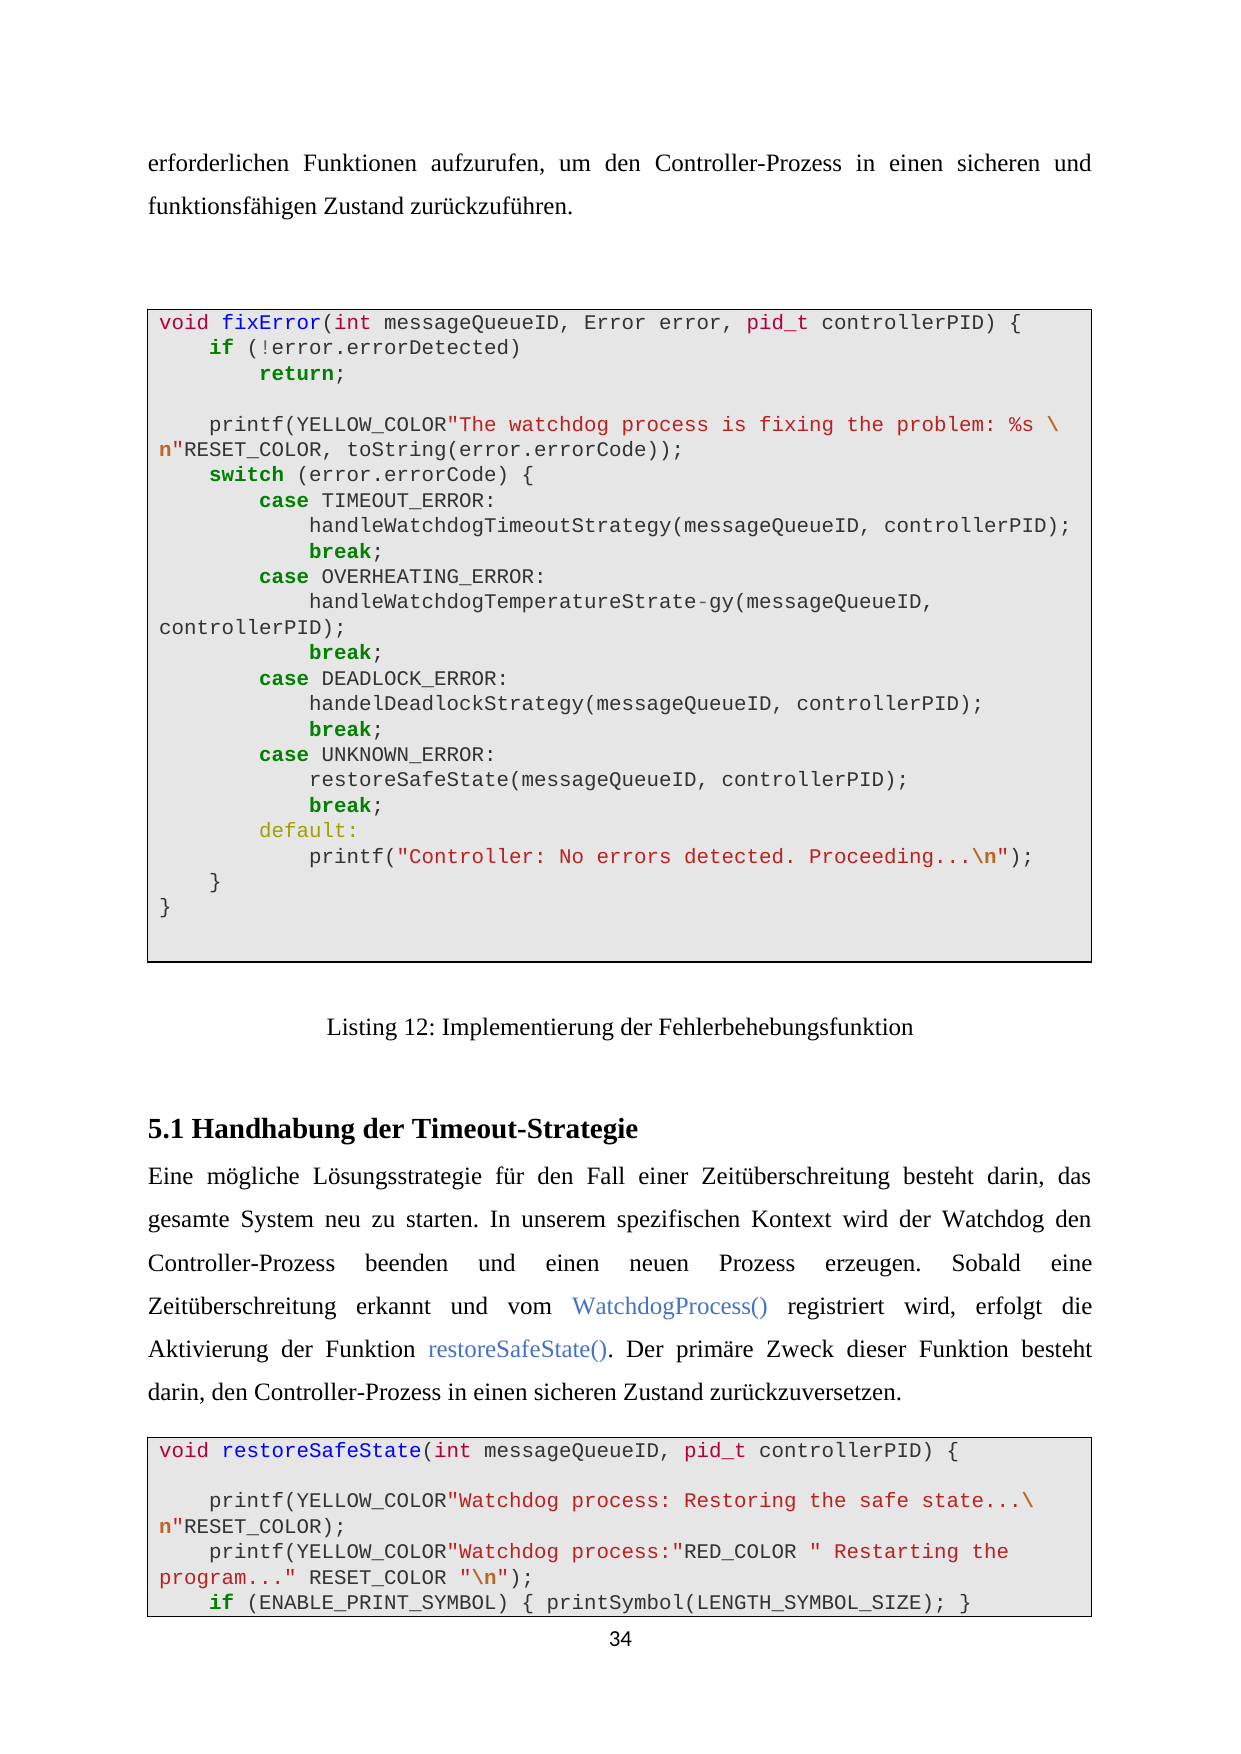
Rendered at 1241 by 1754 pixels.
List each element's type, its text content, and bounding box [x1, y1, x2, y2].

subtitle 5.1 Handhabung der Timeout-Strategie [148, 1111, 1093, 1145]
text Listing 12: Implementierung der Fehlerbehebungsfunktion [148, 1012, 1093, 1041]
table_header void restoreSafeState(int messageQueueID, pid_t controllerPID) { printf(YELLOW_COLOR"Watchdog process: Restoring the safe state...\n"RESET_COLOR); printf(YELLOW_COLOR"Watchdog process:"RED_COLOR " Restarting the program..." RESET_COLOR "\n"); if (ENABLE_PRINT_SYMBOL) { printSymbol(LENGTH_SYMBOL_SIZE); } [148, 1438, 1091, 1616]
table_header void fixError(int messageQueueID, Error error, pid_t controllerPID) { if (!error.errorDetected) return; printf(YELLOW_COLOR"The watchdog process is fixing the problem: %s \n"RESET_COLOR, toString(error.errorCode)); switch (error.errorCode) { case TIMEOUT_ERROR: handleWatchdogTimeoutStrategy(messageQueueID, controllerPID); break; case OVERHEATING_ERROR: handleWatchdogTemperatureStrate-gy(messageQueueID, controllerPID); break; case DEADLOCK_ERROR: handelDeadlockStrategy(messageQueueID, controllerPID); break; case UNKNOWN_ERROR: restoreSafeState(messageQueueID, controllerPID); break; default: printf("Controller: No errors detected. Proceeding...\n"); } } [148, 310, 1091, 961]
text erforderlichen Funktionen aufzurufen, um den Controller-Prozess in einen sicheren und funktionsfähigen Zustand zurückzuführen. [148, 148, 1093, 219]
text Eine mögliche Lösungsstrategie für den Fall einer Zeitüberschreitung besteht darin, das gesamte System neu zu starten. In unserem spezifischen Kontext wird der Watchdog den Controller-Prozess beenden und einen neuen Prozess erzeugen. Sobald eine Zeitüberschreitung erkannt und vom WatchdogProcess() registriert wird, erfolgt die Aktivierung der Funktion restoreSafeState(). Der primäre Zweck dieser Funktion besteht darin, den Controller-Prozess in einen sicheren Zustand zurückzuversetzen. [148, 1161, 1093, 1406]
